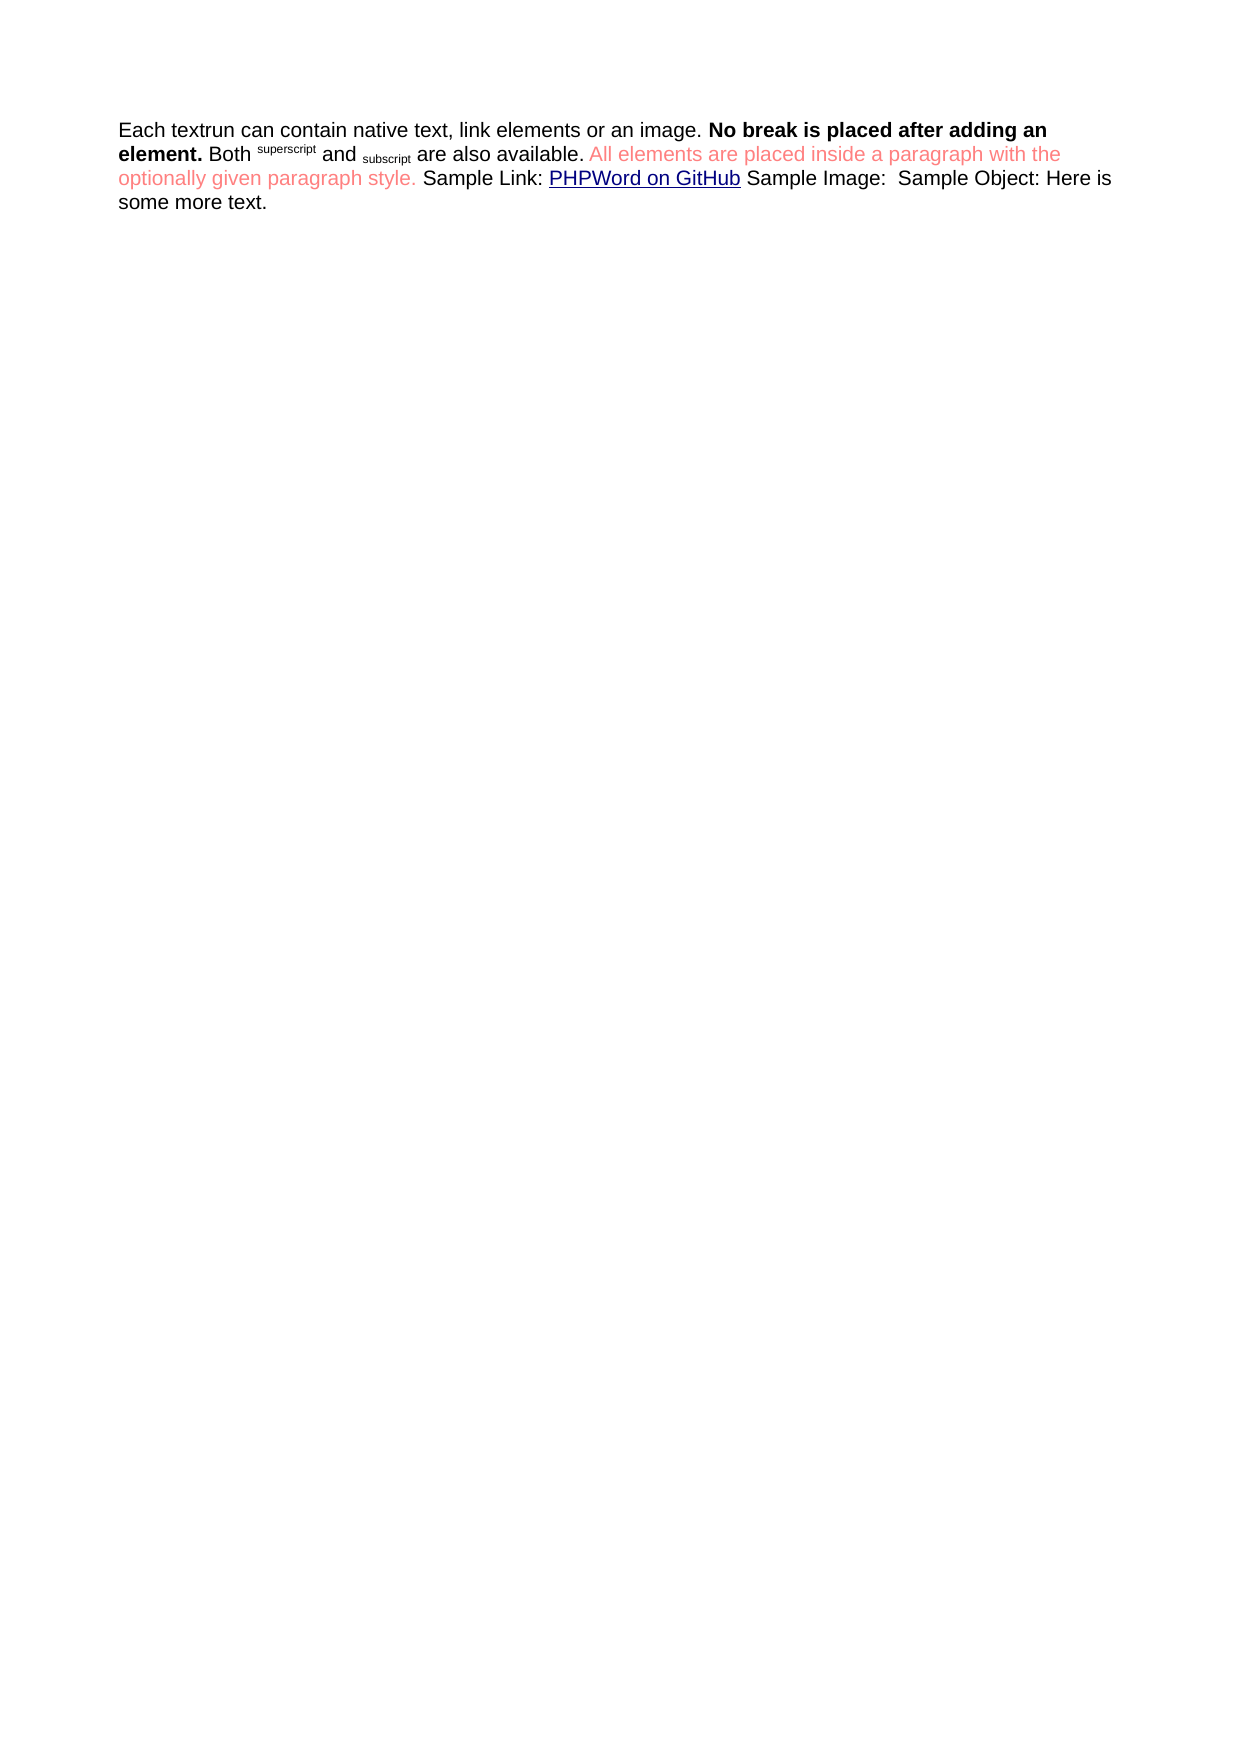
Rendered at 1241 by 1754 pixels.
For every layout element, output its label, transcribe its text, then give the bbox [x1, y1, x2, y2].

text Each textrun can contain native text, link elements or an image. No break is placed after adding an element. Both superscript and subscript are also available. All elements are placed inside a paragraph with the optionally given paragraph style. Sample Link: PHPWord on GitHub Sample Image: Sample Object: Here is some more text. [118, 118, 1122, 214]
